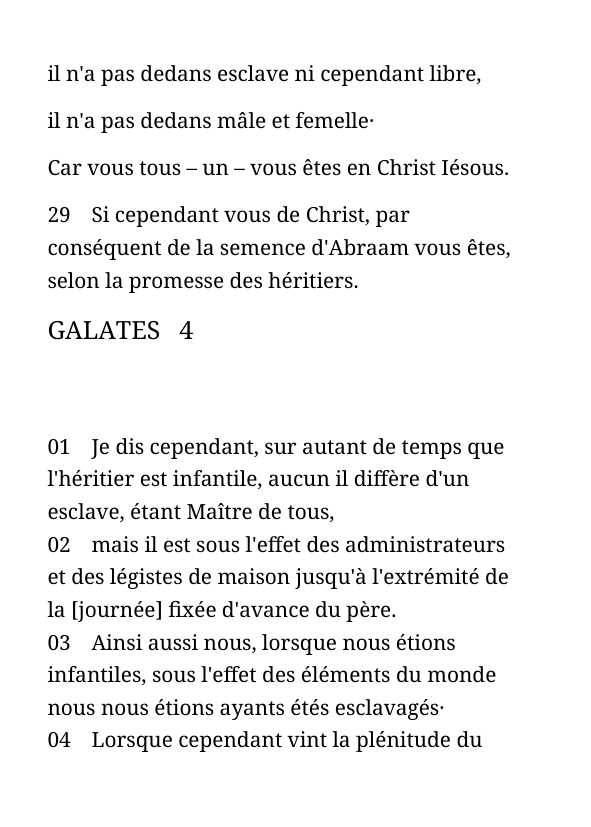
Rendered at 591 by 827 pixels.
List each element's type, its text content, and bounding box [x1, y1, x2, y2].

text il n'a pas dedans mâle et femelle· [47, 106, 526, 135]
text 29 Si cependant vous de Christ, par conséquent de la semence d'Abraam vous êtes, selon la promesse des héritiers. [47, 201, 526, 294]
text 01 Je dis cependant, sur autant de temps que l'héritier est infantile, aucun il diffère d'un esclave, étant Maître de tous, 02 mais il est sous l'effet des administrateurs et des légistes de maison jusqu'à l'extrémité de la [journée] fixée d'avance du père. 03 Ainsi aussi nous, lorsque nous étions infantiles, sous l'effet des éléments du monde nous nous étions ayants étés esclavagés· 04 Lorsque cependant vint la plénitude du [47, 399, 526, 754]
text Car vous tous – un – vous êtes en Christ Iésous. [47, 153, 526, 182]
text il n'a pas dedans esclave ni cependant libre, [47, 59, 526, 87]
text GALATES 4 [47, 313, 526, 347]
